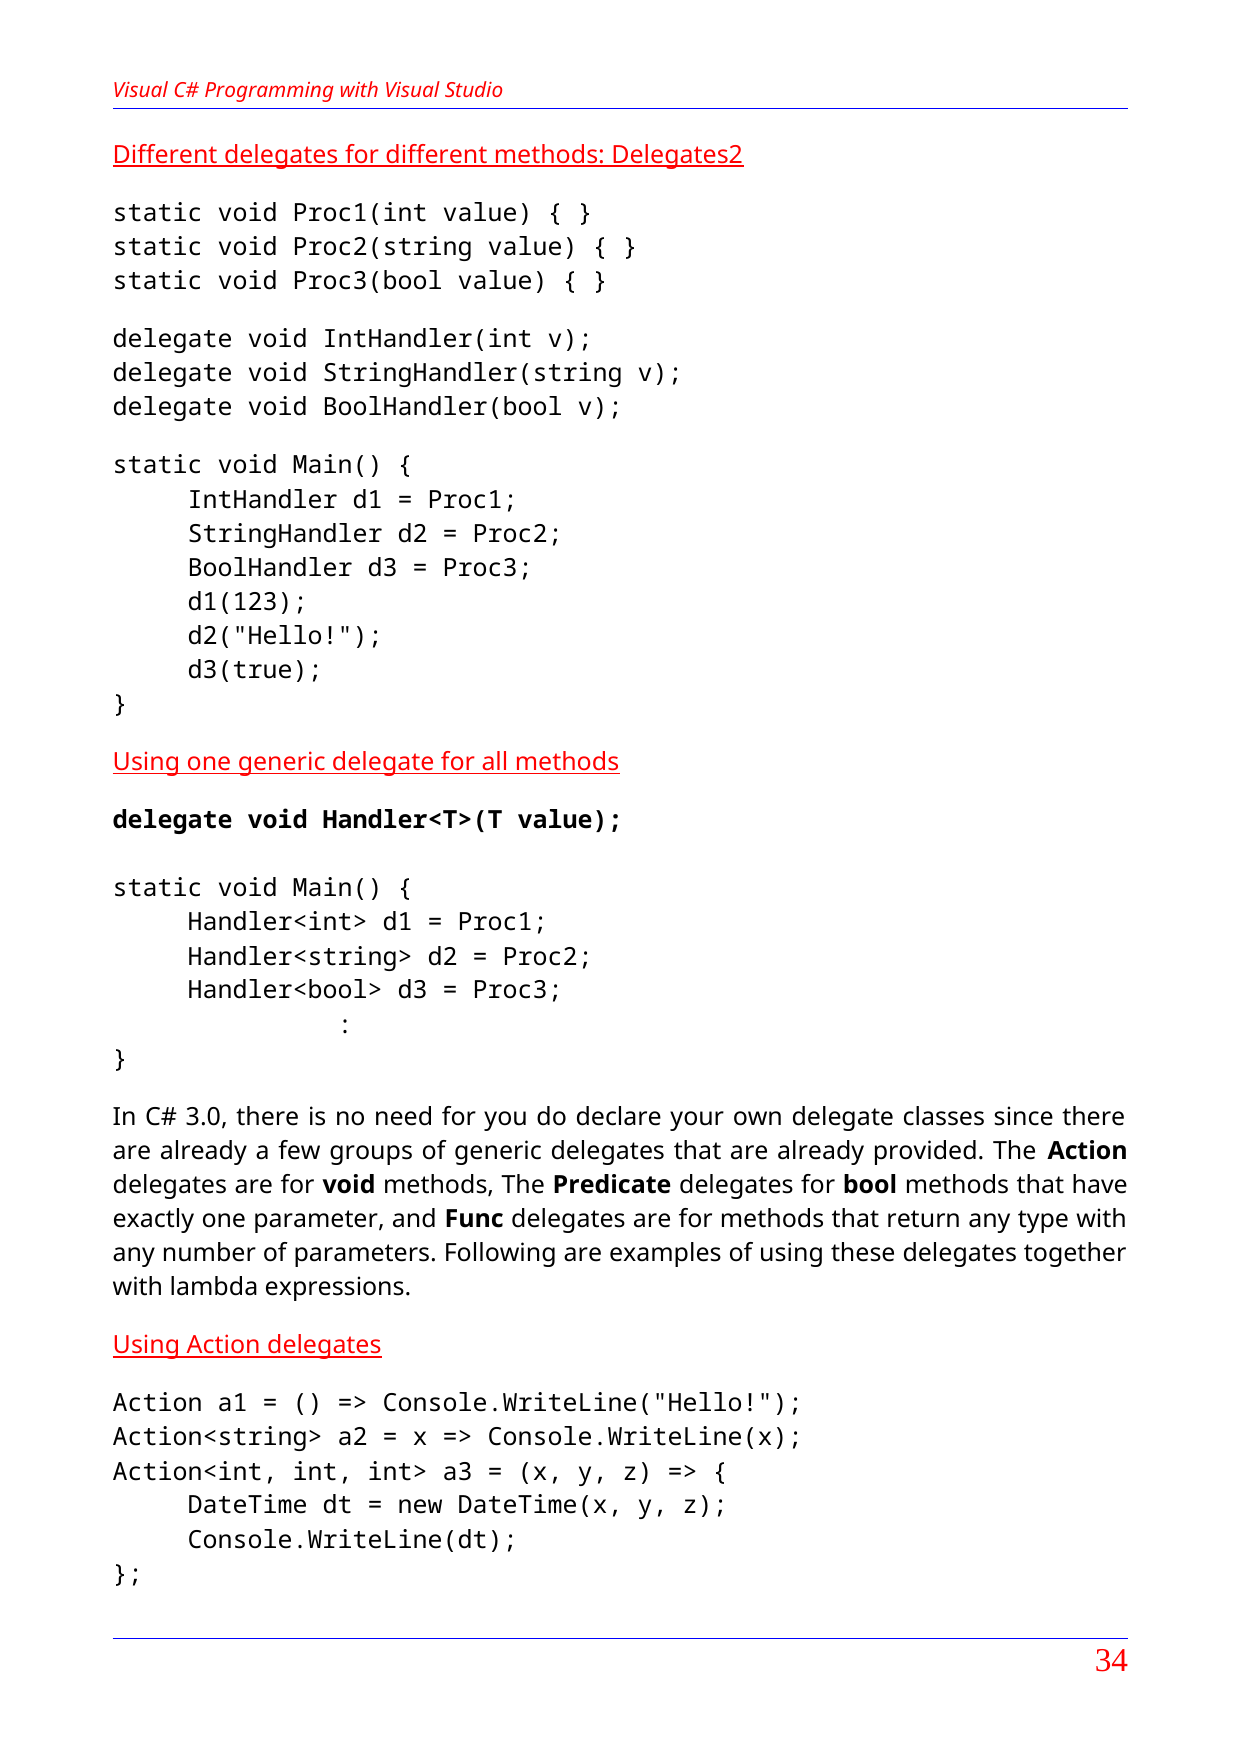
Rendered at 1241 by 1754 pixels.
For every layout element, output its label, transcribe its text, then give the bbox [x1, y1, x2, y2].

text static void Proc1(int value) { } [112, 195, 1128, 229]
text Action a1 = () => Console.WriteLine("Hello!"); [112, 1385, 1128, 1419]
text delegate void IntHandler(int v); [112, 321, 1128, 355]
text d3(true); [112, 652, 1128, 686]
text static void Proc3(bool value) { } [112, 263, 1128, 297]
text Handler<string> d2 = Proc2; [112, 938, 1128, 972]
text Handler<int> d1 = Proc1; [112, 904, 1128, 938]
text IntHandler d1 = Proc1; [112, 481, 1128, 515]
text In C# 3.0, there is no need for you do declare your own delegate classes since there are already a few groups of generic delegates that are already provided. The Action delegates are for void methods, The Predicate delegates for bool methods that have exactly one parameter, and Func delegates are for methods that return any type with any number of parameters. Following are examples of using these delegates together with lambda expressions. [112, 1098, 1128, 1303]
text Action<int, int, int> a3 = (x, y, z) => { [112, 1453, 1128, 1487]
text }; [112, 1555, 1128, 1589]
text Console.WriteLine(dt); [112, 1521, 1128, 1555]
text static void Proc2(string value) { } [112, 229, 1128, 263]
text static void Main() { [112, 447, 1128, 481]
text : [112, 1006, 1128, 1040]
text d1(123); [112, 583, 1128, 617]
text StringHandler d2 = Proc2; [112, 515, 1128, 549]
text Action<string> a2 = x => Console.WriteLine(x); [112, 1419, 1128, 1453]
text delegate void Handler<T>(T value); [112, 802, 1128, 836]
text Different delegates for different methods: Delegates2 [112, 137, 1128, 171]
text static void Main() { [112, 870, 1128, 904]
text delegate void BoolHandler(bool v); [112, 389, 1128, 423]
text } [112, 1040, 1128, 1074]
text delegate void StringHandler(string v); [112, 355, 1128, 389]
text Handler<bool> d3 = Proc3; [112, 972, 1128, 1006]
text } [112, 686, 1128, 720]
text Using one generic delegate for all methods [112, 744, 1128, 778]
text Using Action delegates [112, 1327, 1128, 1361]
text BoolHandler d3 = Proc3; [112, 549, 1128, 583]
text d2("Hello!"); [112, 617, 1128, 652]
text DateTime dt = new DateTime(x, y, z); [112, 1487, 1128, 1521]
